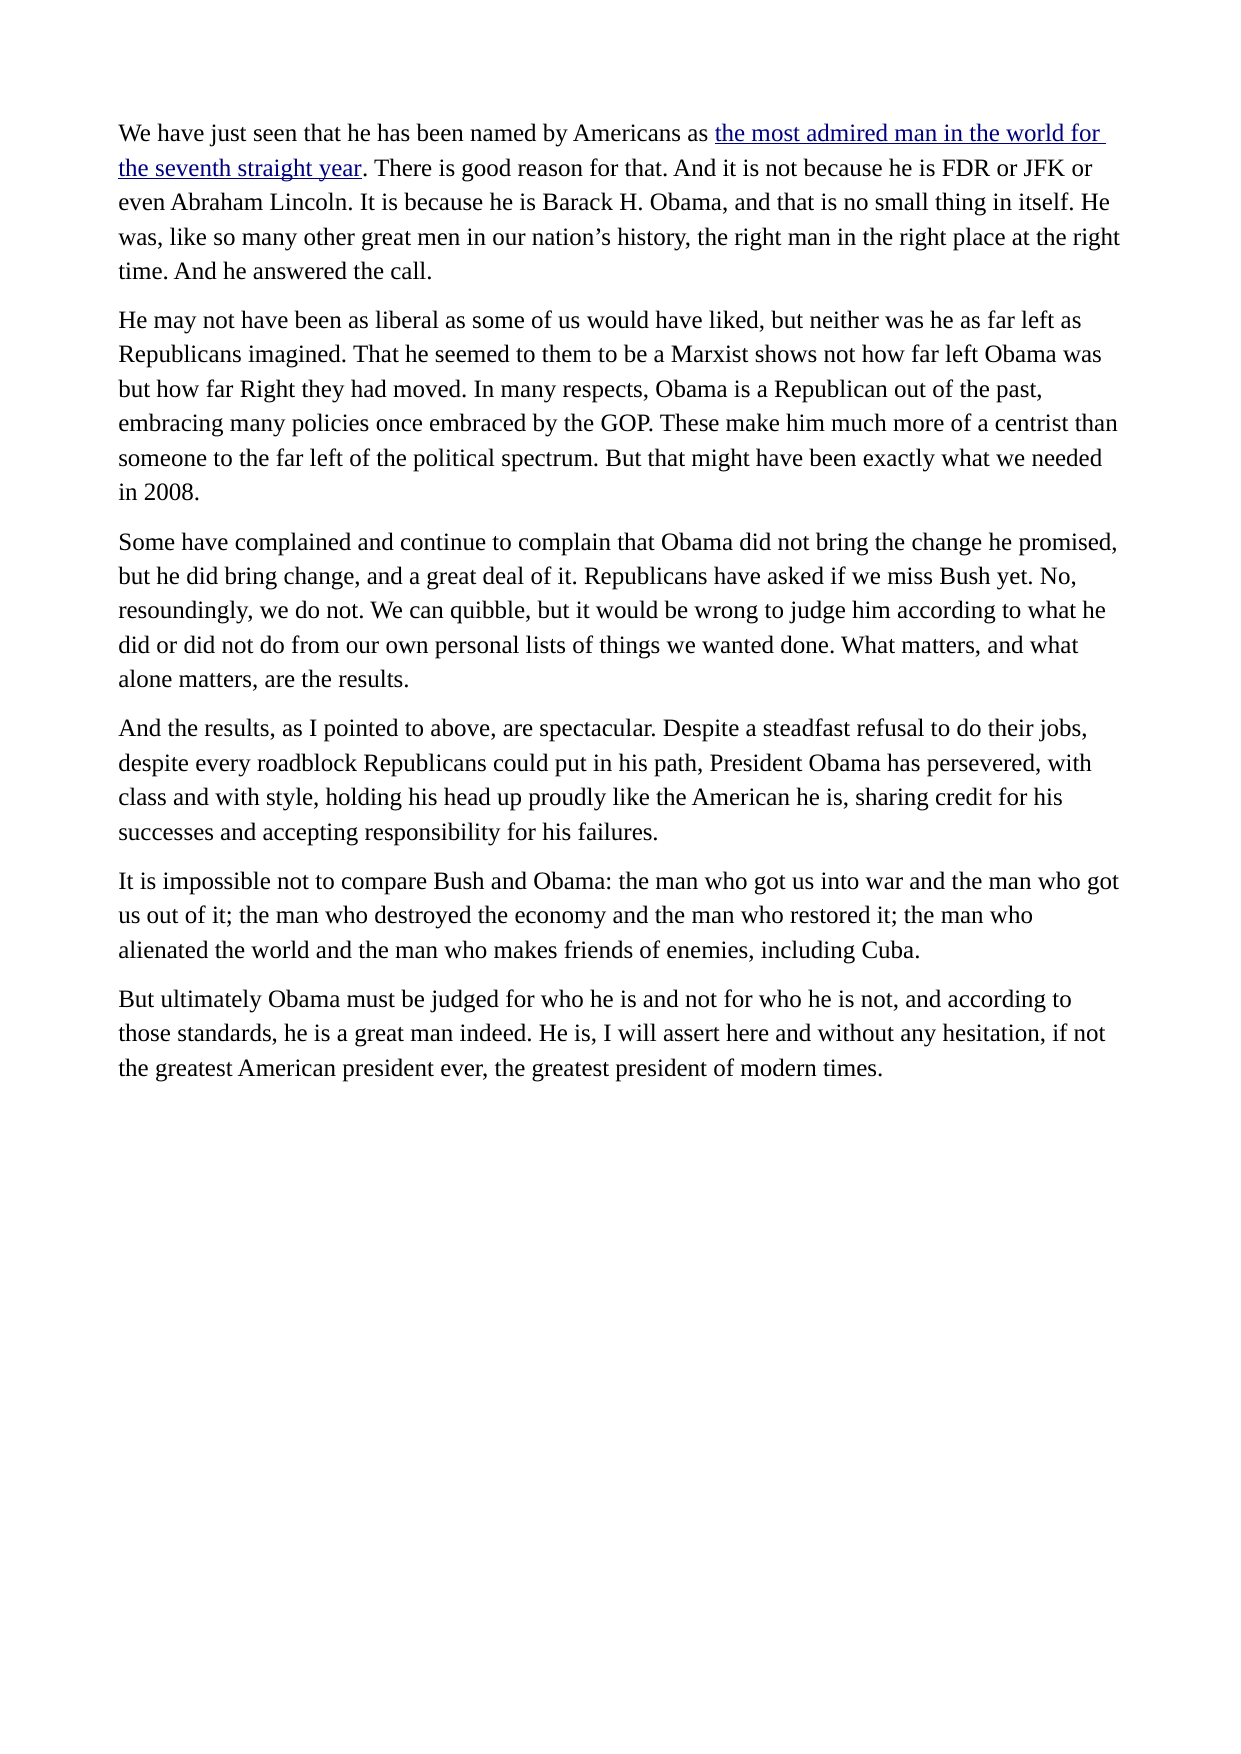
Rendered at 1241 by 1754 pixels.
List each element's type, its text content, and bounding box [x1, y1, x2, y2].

text He may not have been as liberal as some of us would have liked, but neither was he as far left as Republicans imagined. That he seemed to them to be a Marxist shows not how far left Obama was but how far Right they had moved. In many respects, Obama is a Republican out of the past, embracing many policies once embraced by the GOP. These make him much more of a centrist than someone to the far left of the political spectrum. But that might have been exactly what we needed in 2008. [118, 305, 1122, 506]
text It is impossible not to compare Bush and Obama: the man who got us into war and the man who got us out of it; the man who destroyed the economy and the man who restored it; the man who alienated the world and the man who makes friends of enemies, including Cuba. [118, 866, 1122, 964]
text Some have complained and continue to complain that Obama did not bring the change he promised, but he did bring change, and a great deal of it. Republicans have asked if we miss Bush yet. No, resoundingly, we do not. We can quibble, but it would be wrong to judge him according to what he did or did not do from our own personal lists of things we wanted done. What matters, and what alone matters, are the results. [118, 527, 1122, 693]
text We have just seen that he has been named by Americans as the most admired man in the world for the seventh straight year. There is good reason for that. And it is not because he is FDR or JFK or even Abraham Lincoln. It is because he is Barack H. Obama, and that is no small thing in itself. He was, like so many other great men in our nation’s history, the right man in the right place at the right time. And he answered the call. [118, 118, 1122, 285]
text And the results, as I pointed to above, are spectacular. Despite a steadfast refusal to do their jobs, despite every roadblock Republicans could put in his path, President Obama has persevered, with class and with style, holding his head up proudly like the American he is, sharing credit for his successes and accepting responsibility for his failures. [118, 713, 1122, 846]
text But ultimately Obama must be judged for who he is and not for who he is not, and according to those standards, he is a great man indeed. He is, I will assert here and without any hesitation, if not the greatest American president ever, the greatest president of modern times. [118, 984, 1122, 1082]
